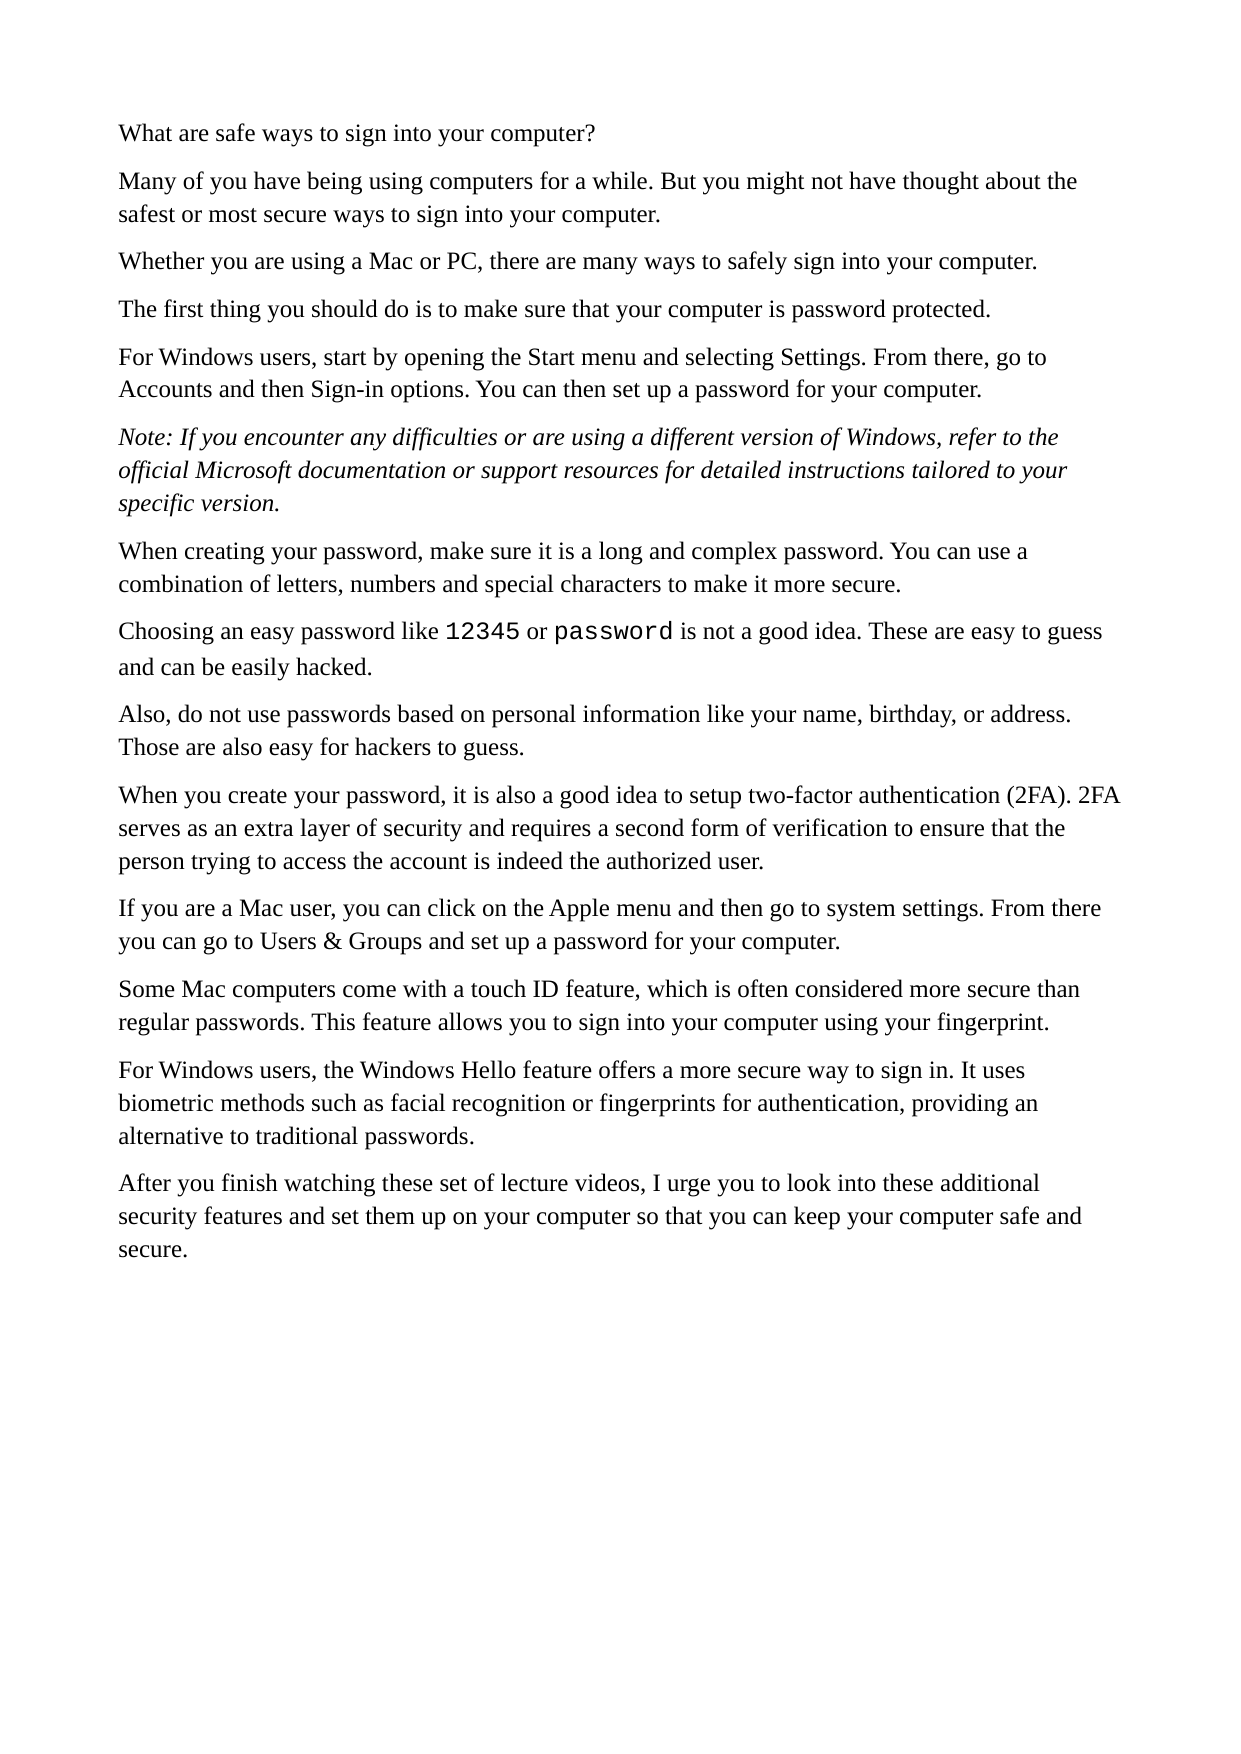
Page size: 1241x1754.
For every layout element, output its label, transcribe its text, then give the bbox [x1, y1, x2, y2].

text Note: If you encounter any difficulties or are using a different version of Windows, refer to the official Microsoft documentation or support resources for detailed instructions tailored to your specific version. [118, 422, 1122, 517]
text If you are a Mac user, you can click on the Apple menu and then go to system settings. From there you can go to Users & Groups and set up a password for your computer. [118, 893, 1122, 955]
text Also, do not use passwords based on personal information like your name, birthday, or address. Those are also easy for hackers to guess. [118, 699, 1122, 761]
text When you create your password, it is also a good idea to setup two-factor authentication (2FA). 2FA serves as an extra layer of security and requires a second form of verification to ensure that the person trying to access the account is indeed the authorized user. [118, 780, 1122, 874]
text Many of you have being using computers for a while. But you might not have thought about the safest or most secure ways to sign into your computer. [118, 166, 1122, 227]
text Whether you are using a Mac or PC, there are many ways to safely sign into your computer. [118, 246, 1122, 275]
text Choosing an easy password like 12345 or password is not a good idea. These are easy to guess and can be easily hacked. [118, 616, 1122, 680]
text When creating your password, make sure it is a long and complex password. You can use a combination of letters, numbers and special characters to make it more secure. [118, 536, 1122, 598]
text For Windows users, start by opening the Start menu and selecting Settings. From there, go to Accounts and then Sign-in options. You can then set up a password for your computer. [118, 342, 1122, 403]
text The first thing you should do is to make sure that your computer is password protected. [118, 294, 1122, 323]
text Some Mac computers come with a touch ID feature, which is often considered more secure than regular passwords. This feature allows you to sign into your computer using your fingerprint. [118, 974, 1122, 1036]
text For Windows users, the Windows Hello feature offers a more secure way to sign in. It uses biometric methods such as facial recognition or fingerprints for authentication, providing an alternative to traditional passwords. [118, 1055, 1122, 1149]
text What are safe ways to sign into your computer? [118, 118, 1122, 147]
text After you finish watching these set of lecture videos, I urge you to look into these additional security features and set them up on your computer so that you can keep your computer safe and secure. [118, 1168, 1122, 1263]
